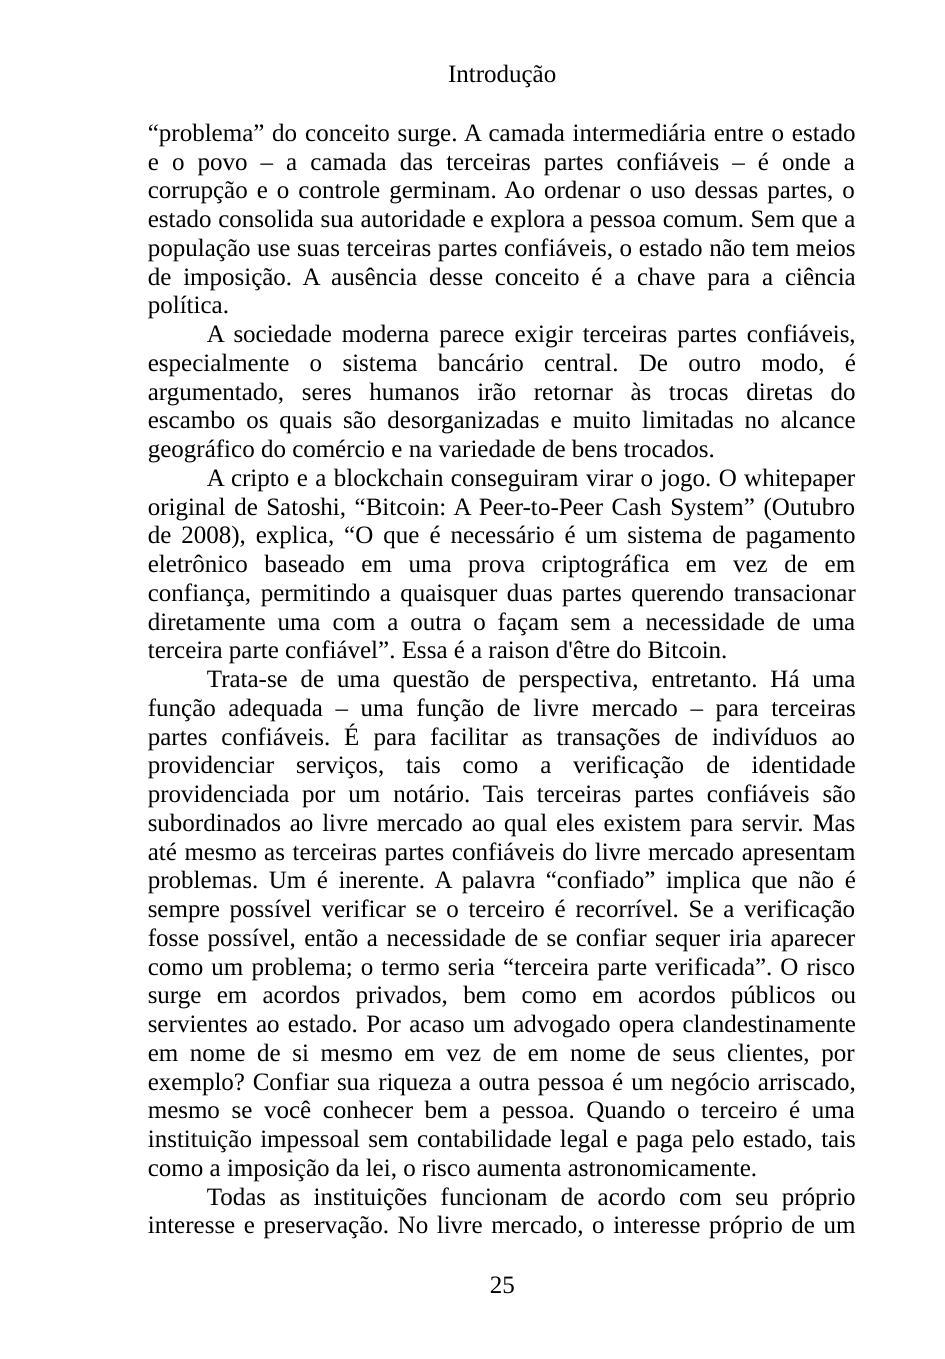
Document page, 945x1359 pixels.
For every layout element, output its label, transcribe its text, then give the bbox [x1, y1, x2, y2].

text “problema” do conceito surge. A camada intermediária entre o estado e o povo – a camada das terceiras partes confiáveis – é onde a corrupção e o controle germinam. Ao ordenar o uso dessas partes, o estado consolida sua autoridade e explora a pessoa comum. Sem que a população use suas terceiras partes confiáveis, o estado não tem meios de imposição. A ausência desse conceito é a chave para a ciência política. [148, 118, 856, 319]
text A cripto e a blockchain conseguiram virar o jogo. O whitepaper original de Satoshi, “Bitcoin: A Peer-to-Peer Cash System” (Outubro de 2008), explica, “O que é necessário é um sistema de pagamento eletrônico baseado em uma prova criptográfica em vez de em confiança, permitindo a quaisquer duas partes querendo transacionar diretamente uma com a outra o façam sem a necessidade de uma terceira parte confiável”. Essa é a raison d'être do Bitcoin. [148, 463, 856, 664]
text Todas as instituições funcionam de acordo com seu próprio interesse e preservação. No livre mercado, o interesse próprio de um [148, 1182, 856, 1239]
text Trata-se de uma questão de perspectiva, entretanto. Há uma função adequada – uma função de livre mercado – para terceiras partes confiáveis. É para facilitar as transações de indivíduos ao providenciar serviços, tais como a verificação de identidade providenciada por um notário. Tais terceiras partes confiáveis são subordinados ao livre mercado ao qual eles existem para servir. Mas até mesmo as terceiras partes confiáveis do livre mercado apresentam problemas. Um é inerente. A palavra “confiado” implica que não é sempre possível verificar se o terceiro é recorrível. Se a verificação fosse possível, então a necessidade de se confiar sequer iria aparecer como um problema; o termo seria “terceira parte verificada”. O risco surge em acordos privados, bem como em acordos públicos ou servientes ao estado. Por acaso um advogado opera clandestinamente em nome de si mesmo em vez de em nome de seus clientes, por exemplo? Confiar sua riqueza a outra pessoa é um negócio arriscado, mesmo se você conhecer bem a pessoa. Quando o terceiro é uma instituição impessoal sem contabilidade legal e paga pelo estado, tais como a imposição da lei, o risco aumenta astronomicamente. [148, 664, 856, 1182]
text A sociedade moderna parece exigir terceiras partes confiáveis, especialmente o sistema bancário central. De outro modo, é argumentado, seres humanos irão retornar às trocas diretas do escambo os quais são desorganizadas e muito limitadas no alcance geográfico do comércio e na variedade de bens trocados. [148, 319, 856, 463]
